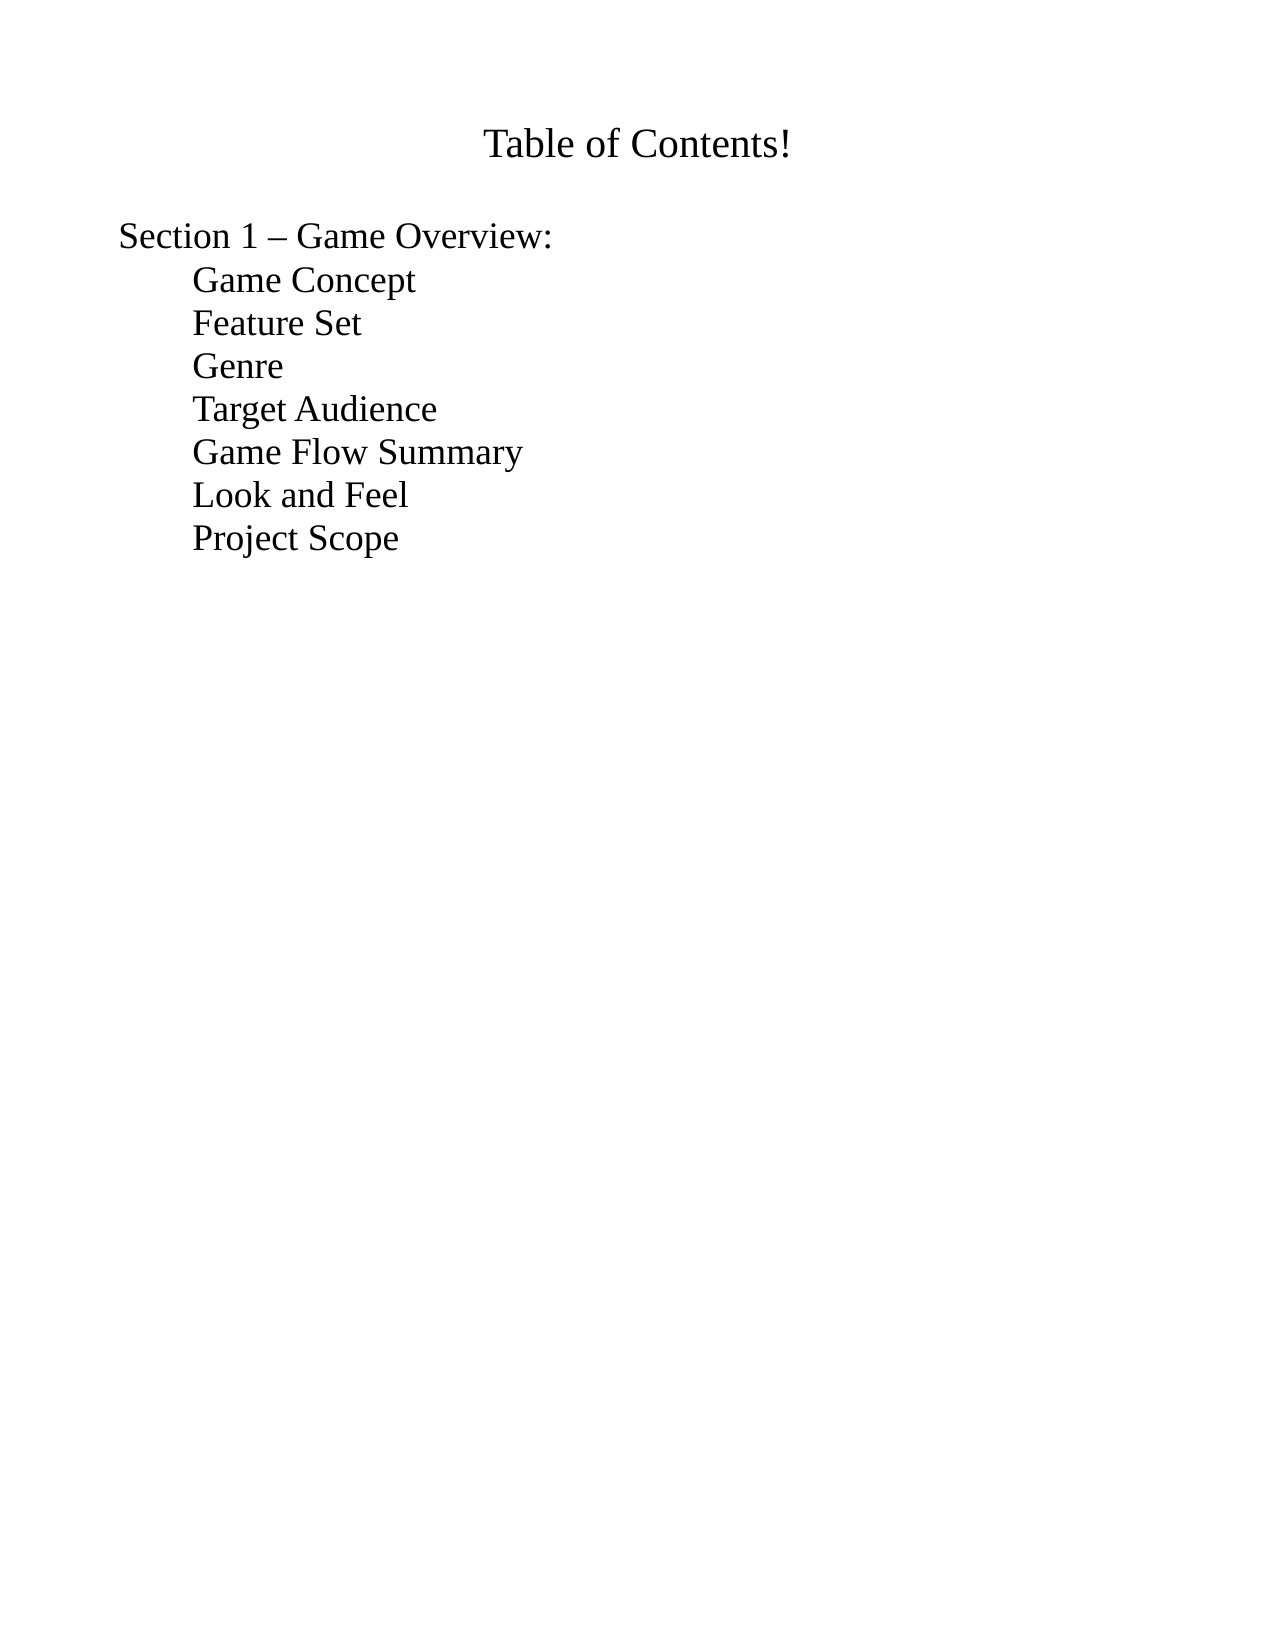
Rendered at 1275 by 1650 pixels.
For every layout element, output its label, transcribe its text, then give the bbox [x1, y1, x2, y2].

text Look and Feel [118, 473, 1157, 516]
text Target Audience [118, 386, 1157, 429]
text Feature Set [118, 300, 1157, 343]
text Game Flow Summary [118, 429, 1157, 473]
text Game Concept [118, 257, 1157, 300]
text Table of Contents! [118, 118, 1157, 166]
text Section 1 – Game Overview: [118, 214, 1157, 257]
text Project Scope [118, 516, 1157, 559]
text Genre [118, 343, 1157, 386]
